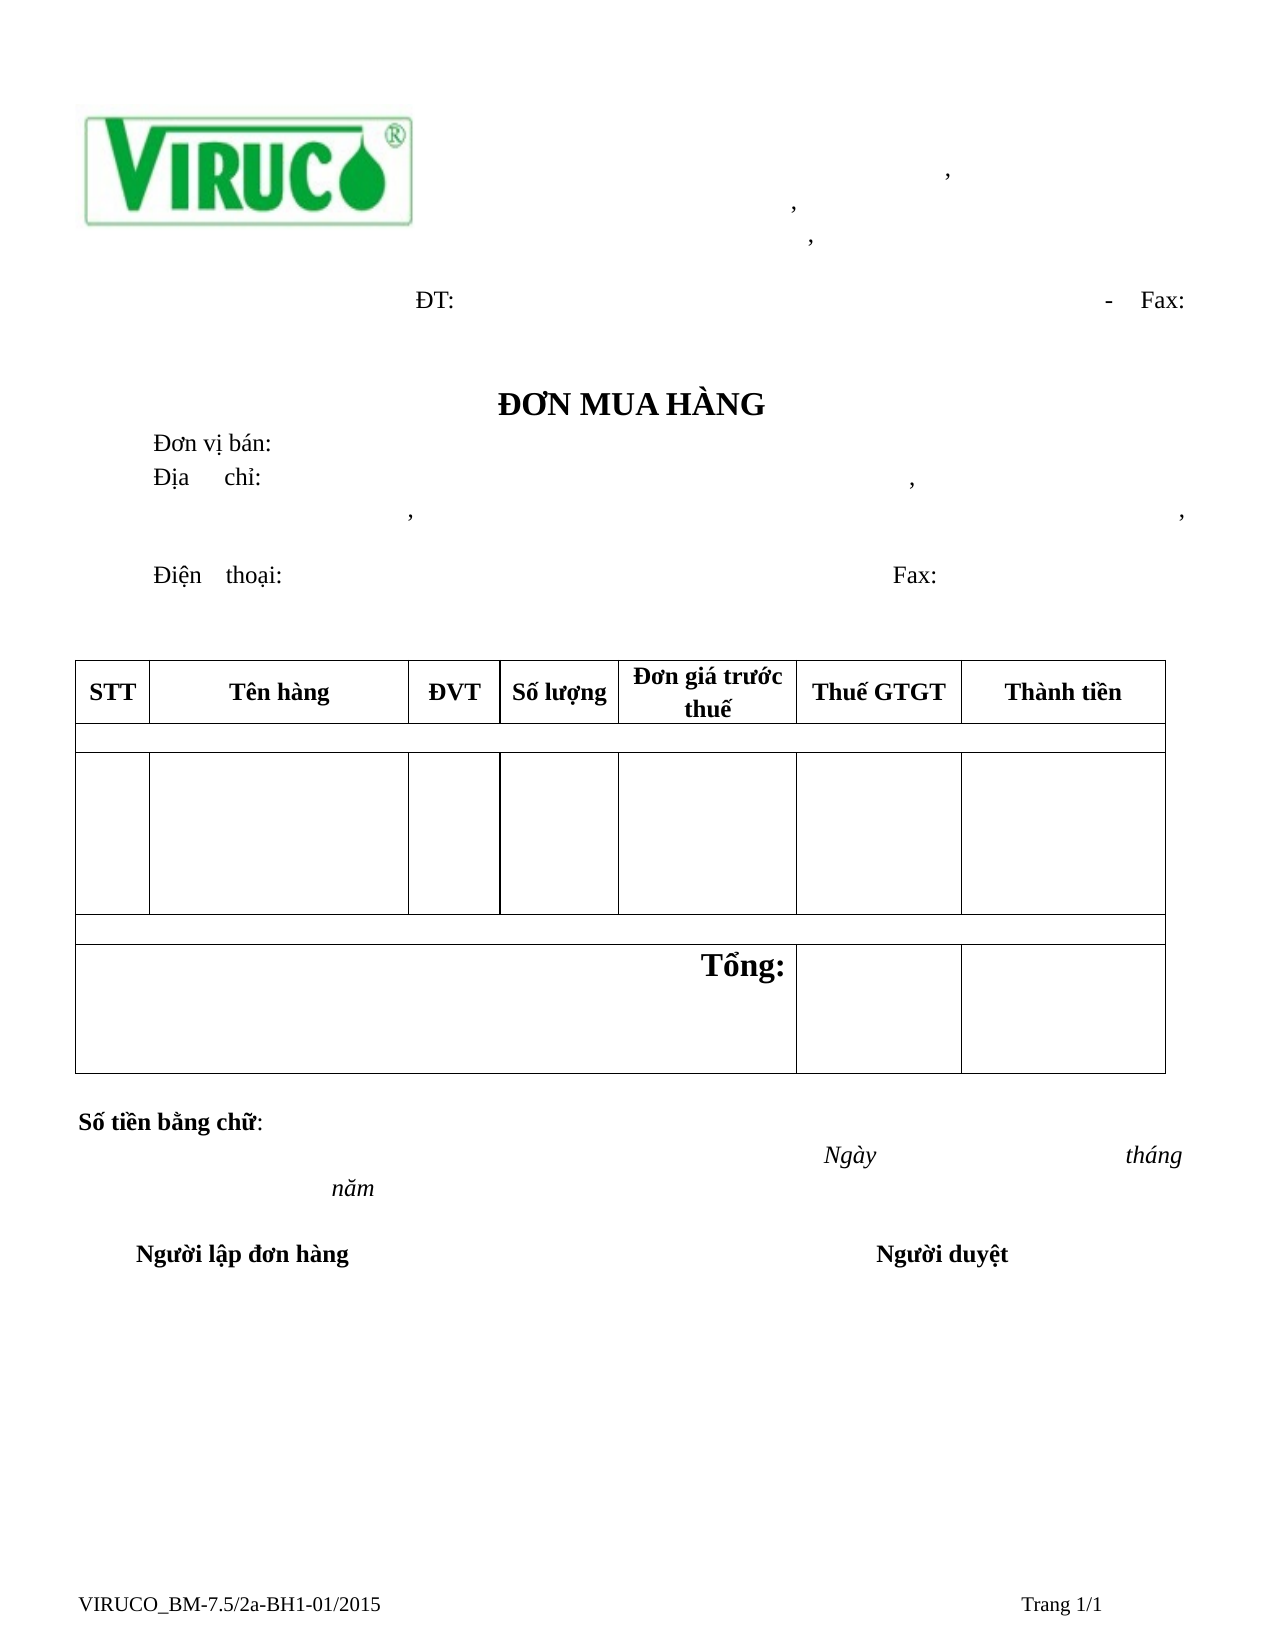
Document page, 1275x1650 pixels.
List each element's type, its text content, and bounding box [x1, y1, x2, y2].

text Người lập đơn hàng Người duyệt [78, 1239, 1185, 1268]
text ĐT: <o.company_id and o.company_id.phone or ''> - Fax: <o.company_id and o.company_id.fax or ''> [78, 285, 1185, 347]
text Đơn vị bán: <o.partner_id and o.partner_id.name or ''> [78, 428, 1185, 457]
text Số tiền bằng chữ: <convert(o.amount_total)> [78, 1107, 1185, 1136]
text <o.user_id and o.user_id .name or ''> [78, 1404, 1185, 1433]
text ĐƠN MUA HÀNG [78, 384, 1185, 423]
table_cell <convert_f_amount(line.price_subtotal + get_thue(o,line))> [962, 753, 1165, 914]
text Ngày <o.date_order[5:7]> tháng <o.date_order[8:10]> năm <o.date_order[:4]> [78, 1140, 1185, 1202]
text <o.company_id.name> [416, 120, 1185, 149]
table_header Tên hàng [150, 661, 408, 722]
table_cell <convert_f_amount(line.price_unit)> [619, 753, 796, 914]
table_header Thuế GTGT [797, 661, 961, 722]
table_cell </for> [76, 915, 1165, 944]
table_cell Tổng: [76, 945, 796, 1073]
table_header Thành tiền [962, 661, 1165, 722]
table_cell <convert_f_amount(get_thue(o,line))> [797, 753, 961, 914]
table_cell <convert_f_amount(get_tong(o)['tax'])> [797, 945, 961, 1073]
table_cell <convert_f_amount(line.product_qty)> [501, 753, 618, 914]
table_cell <convert_f_amount(get_tong(o)['total'])> [962, 945, 1165, 1073]
table_header Số lượng [501, 661, 618, 722]
table_header ĐVT [409, 661, 499, 722]
table_cell <for each="sequence,line in enumerate(o.order_line)"> [76, 724, 1165, 752]
table_header STT [76, 661, 149, 722]
picture [75, 104, 416, 240]
table_cell <line.name> [150, 753, 408, 914]
table_cell <sequence + 1> [76, 753, 149, 914]
text Điện thoại: <o.partner_id and o.partner_id.phone or ''> Fax: <o.partner_id and o.partner_id.fax or ''> [78, 561, 1185, 622]
table_header Đơn giá trước thuế [619, 661, 796, 722]
text Địa chỉ: <o.partner_id and o.partner_id.street or ''>, <o.partner_id and o.partner_id.street2 or ''>, <o.partner_id.state_id and o.partner_id.state_id.name or ''>, <o.partner_id.country_id and o.partner_id.country_id.name or ''> [78, 462, 1185, 556]
table_cell <line.product_uom.name> [409, 753, 499, 914]
text <o.company_id and o.company_id.street or''>, <o.company_id and o.company_id.street2 or ''>, <o.company_id.state_id and o.company_id.state_id.name or ''>, <o.company_id.country_id and o.company_id.country_id.name or ''> [78, 153, 1185, 281]
